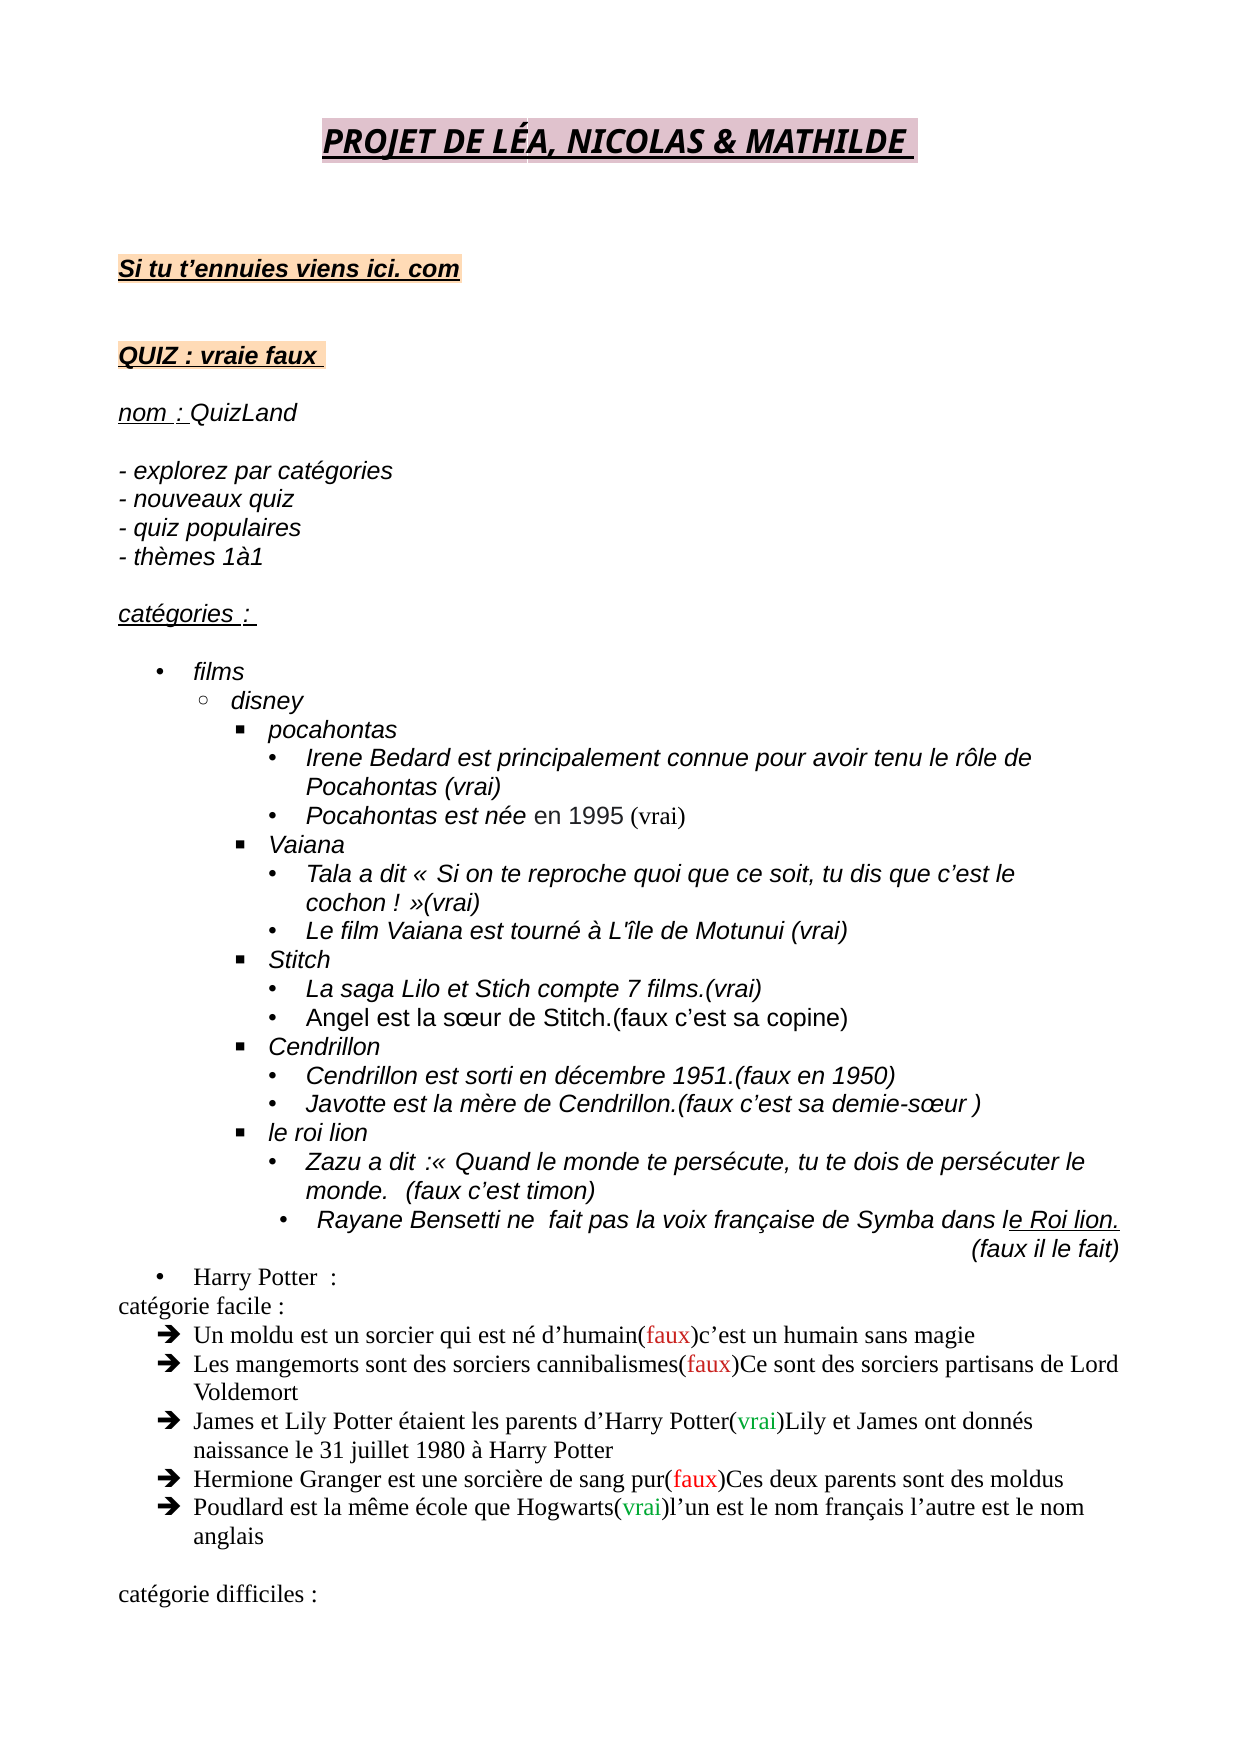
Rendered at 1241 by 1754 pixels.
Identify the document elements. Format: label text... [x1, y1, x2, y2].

text - nouveaux quiz [118, 484, 1122, 513]
list James et Lily Potter étaient les parents d’Harry Potter(vrai)Lily et James ont donnés naissance le 31 juillet 1980 à Harry Potter [156, 1406, 1122, 1464]
list Cendrillon [231, 1032, 1122, 1061]
list Zazu a dit :« Quand le monde te persécute, tu te dois de persécuter le monde. (faux c’est timon) [268, 1147, 1122, 1205]
text Si tu t’ennuies viens ici. com [118, 254, 1122, 283]
list Cendrillon est sorti en décembre 1951.(faux en 1950) [268, 1061, 1122, 1089]
list Javotte est la mère de Cendrillon.(faux c’est sa demie-sœur ) [268, 1089, 1122, 1118]
list Poudlard est la même école que Hogwarts(vrai)l’un est le nom français l’autre est le nom anglais [156, 1492, 1122, 1550]
text PROJET DE LÉA, NICOLAS & MATHILDE [118, 118, 1122, 163]
text - explorez par catégories [118, 456, 1122, 484]
text QUIZ : vraie faux [118, 341, 1122, 369]
list Tala a dit « Si on te reproche quoi que ce soit, tu dis que c’est le cochon ! »(vrai) [268, 859, 1122, 916]
text catégories : [118, 599, 1122, 628]
list Harry Potter : [156, 1262, 1122, 1291]
list Les mangemorts sont des sorciers cannibalismes(faux)Ce sont des sorciers partisans de Lord Voldemort [156, 1349, 1122, 1406]
text nom : QuizLand [118, 398, 1122, 427]
list La saga Lilo et Stich compte 7 films.(vrai) [268, 974, 1122, 1003]
list films [156, 657, 1122, 686]
text - quiz populaires [118, 513, 1122, 542]
text catégorie difficiles : [118, 1579, 1122, 1607]
list disney [193, 686, 1122, 714]
list Stitch [231, 945, 1122, 974]
list Angel est la sœur de Stitch.(faux c’est sa copine) [268, 1003, 1122, 1032]
text - thèmes 1à1 [118, 542, 1122, 571]
list le roi lion [231, 1118, 1122, 1147]
list Rayane Bensetti ne fait pas la voix française de Symba dans le Roi lion. (faux il le fait) [268, 1205, 1122, 1262]
list Hermione Granger est une sorcière de sang pur(faux)Ces deux parents sont des moldus [156, 1464, 1122, 1492]
list pocahontas [231, 714, 1122, 743]
list Vaiana [231, 830, 1122, 859]
list Pocahontas est née en 1995 (vrai) [268, 801, 1122, 830]
list Le film Vaiana est tourné à L'île de Motunui (vrai) [268, 916, 1122, 945]
list Un moldu est un sorcier qui est né d’humain(faux)c’est un humain sans magie [156, 1320, 1122, 1349]
text catégorie facile : [118, 1291, 1122, 1320]
list Irene Bedard est principalement connue pour avoir tenu le rôle de Pocahontas (vrai) [268, 743, 1122, 801]
